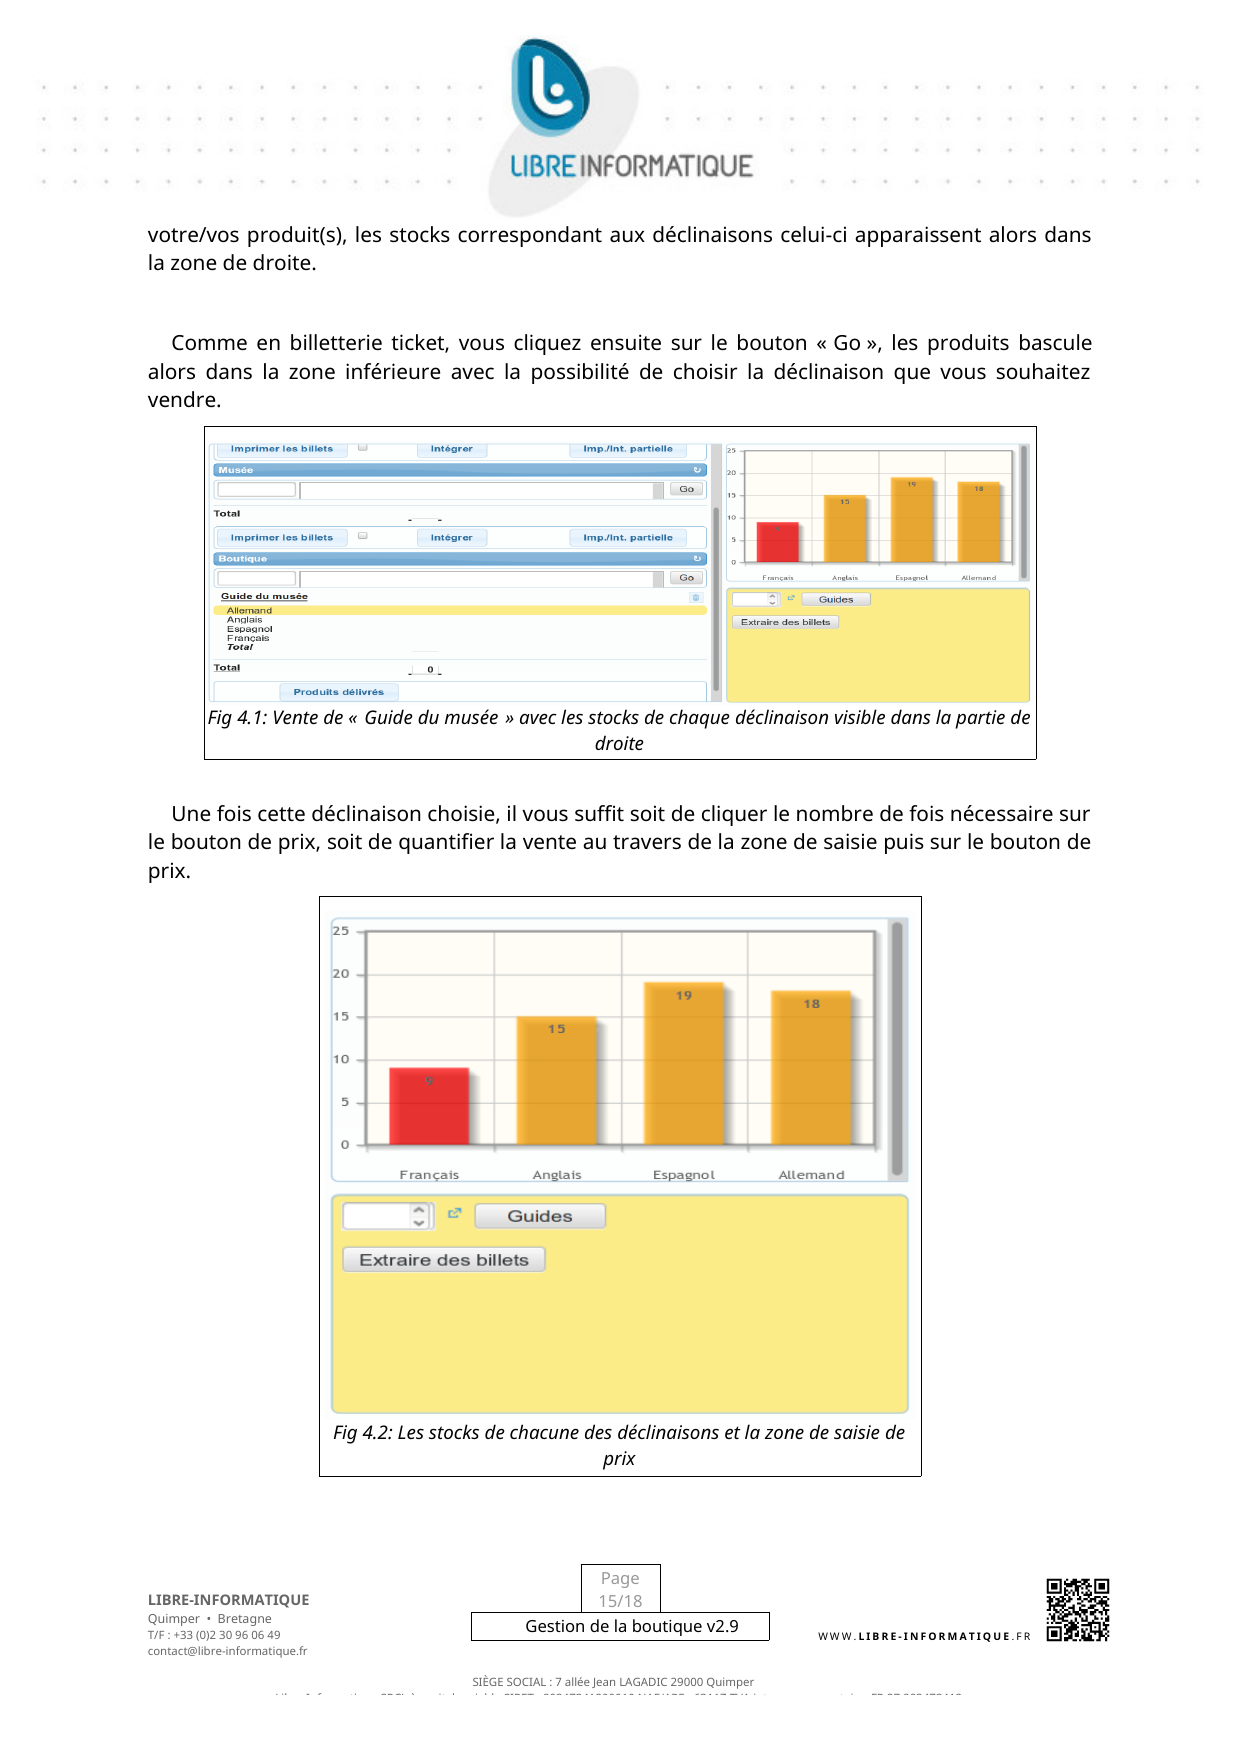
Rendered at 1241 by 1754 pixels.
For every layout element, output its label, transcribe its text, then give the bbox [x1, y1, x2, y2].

text votre/vos produit(s), les stocks correspondant aux déclinaisons celui-ci apparaissent alors dans la zone de droite. [148, 220, 1093, 277]
text Fig 4.1: Vente de « Guide du musée » avec les stocks de chaque déclinaison visible dans la partie de droite [207, 705, 1033, 756]
picture [325, 911, 916, 1420]
text Une fois cette déclinaison choisie, il vous suffit soit de cliquer le nombre de fois nécessaire sur le bouton de prix, soit de quantifier la vente au travers de la zone de saisie puis sur le bouton de prix. [148, 799, 1093, 884]
picture [1036, 1568, 1120, 1652]
text Comme en billetterie ticket, vous cliquez ensuite sur le bouton « Go », les produits bascule alors dans la zone inférieure avec la possibilité de choisir la déclinaison que vous souhaitez vendre. [148, 328, 1093, 414]
text Fig 4.2: Les stocks de chacune des déclinaisons et la zone de saisie de prix [322, 911, 918, 1470]
picture [206, 441, 1034, 705]
picture [27, 35, 1213, 220]
